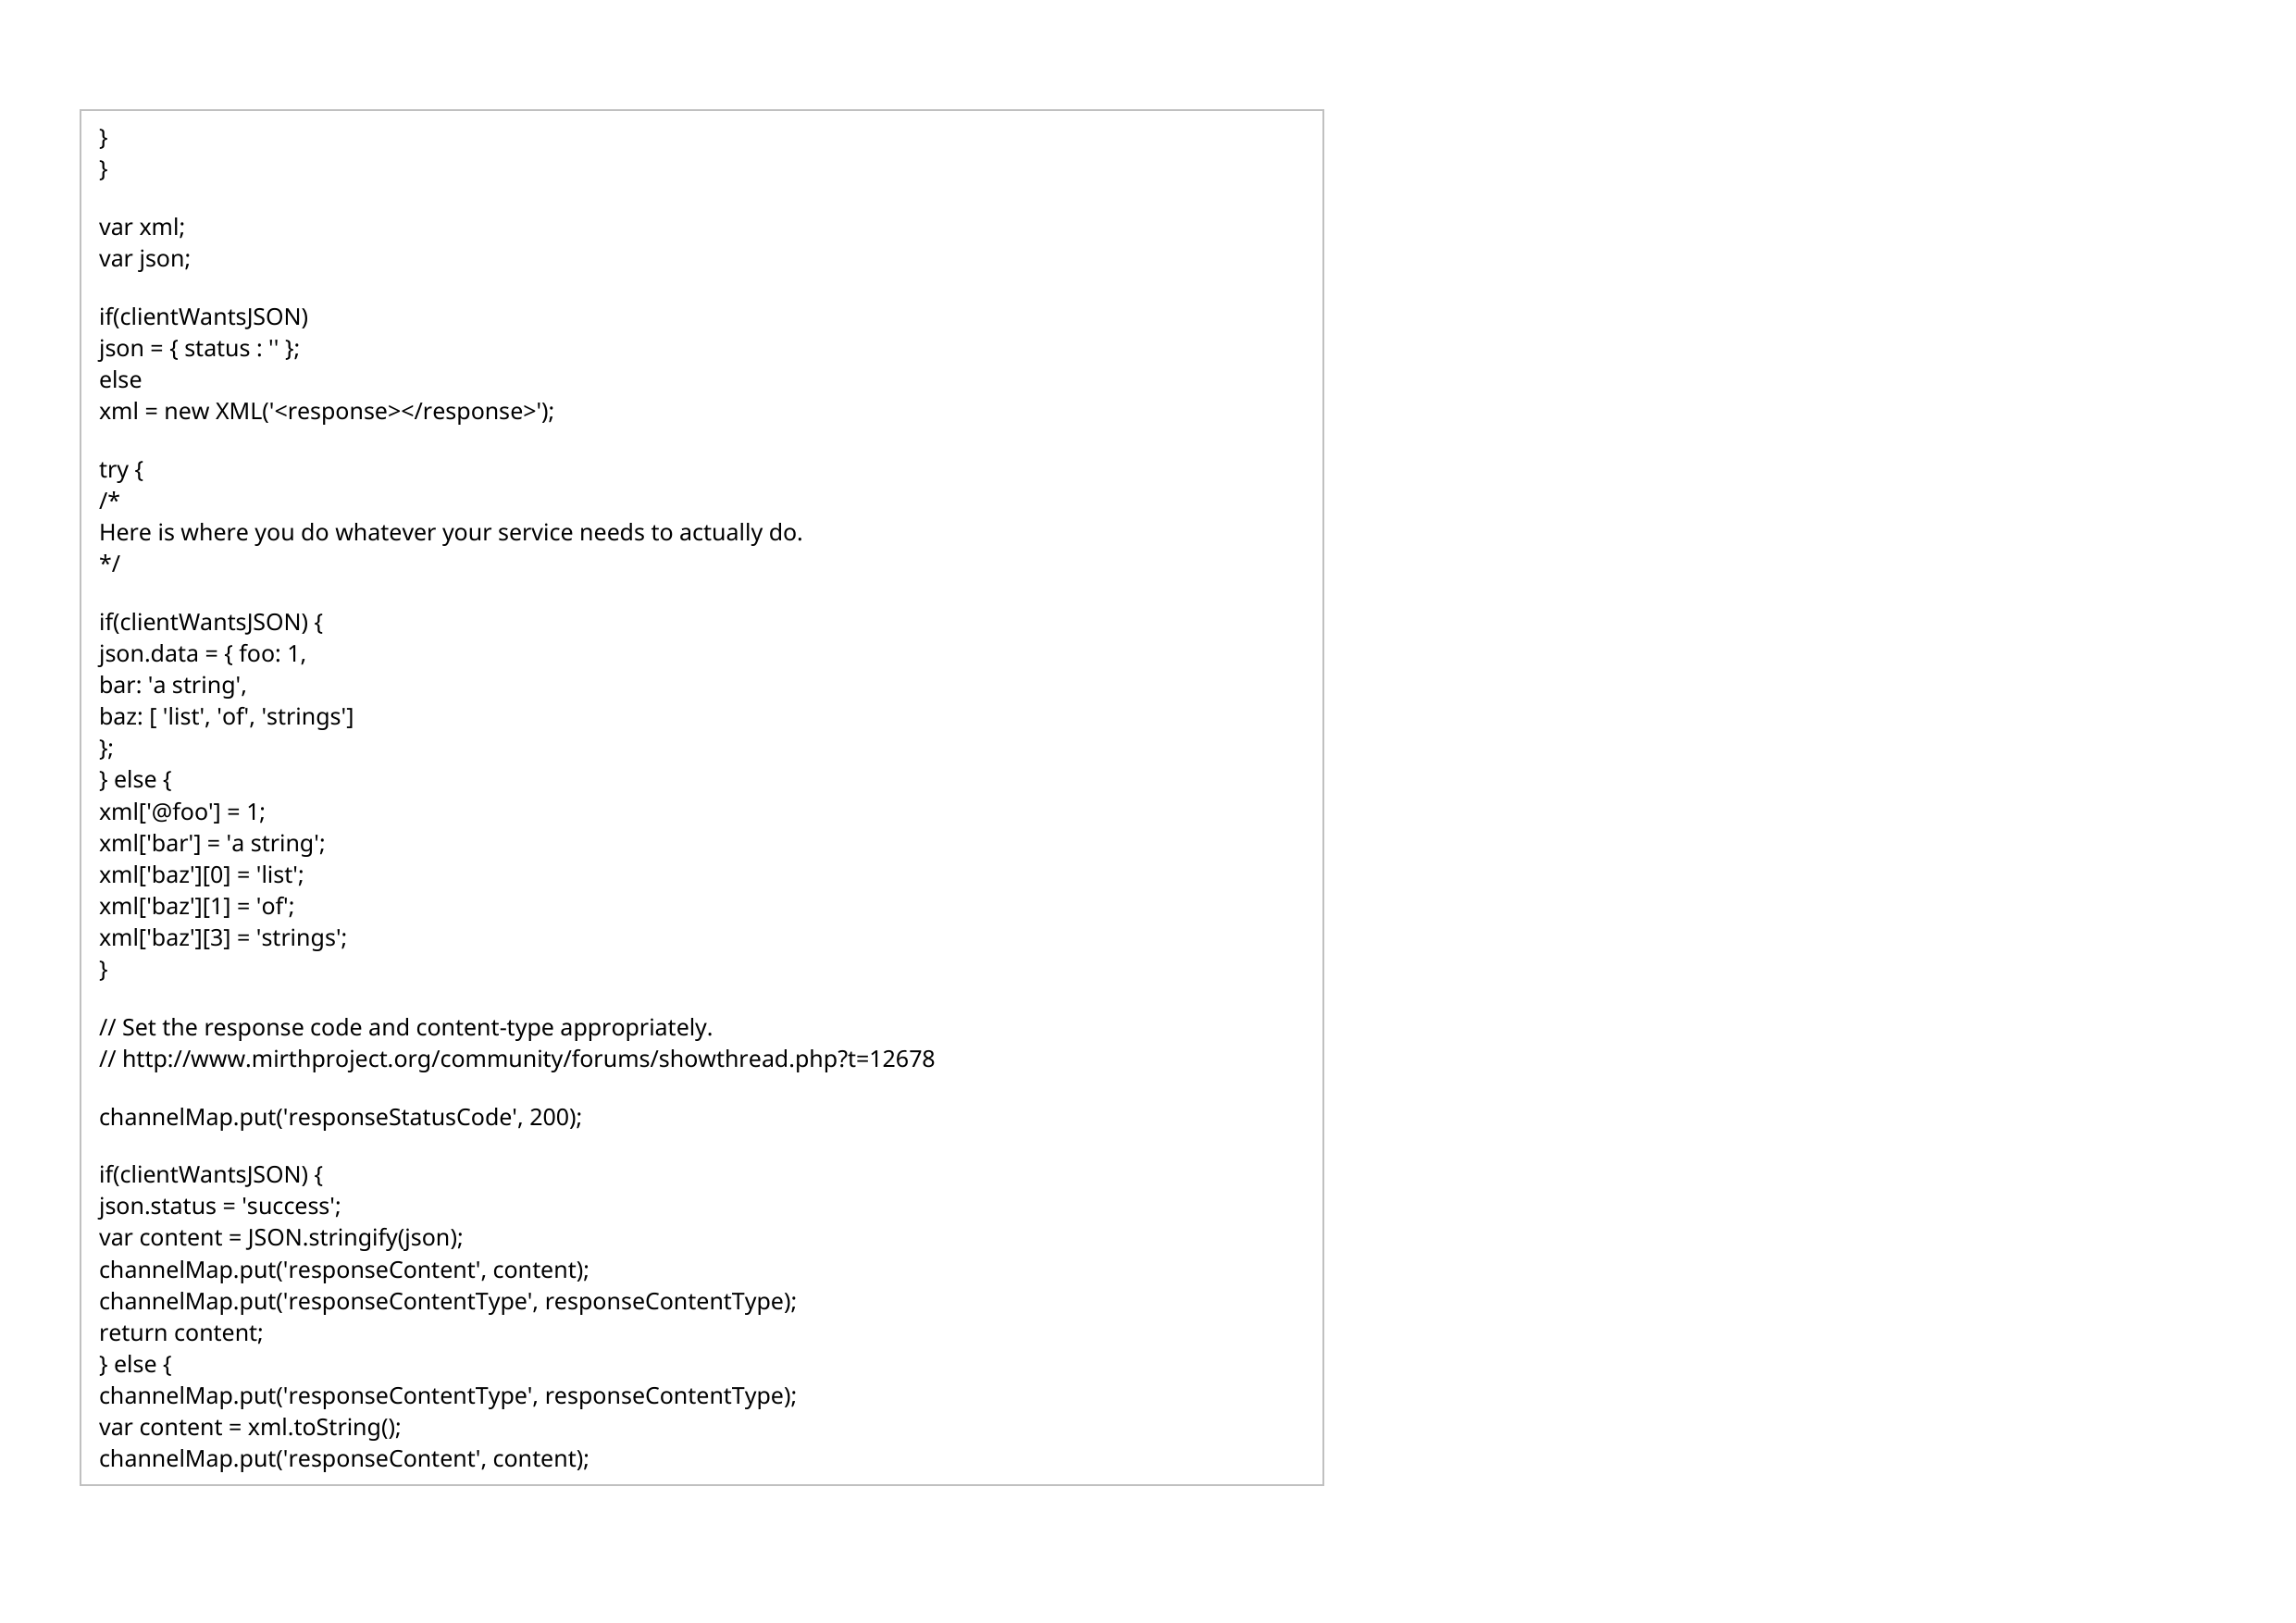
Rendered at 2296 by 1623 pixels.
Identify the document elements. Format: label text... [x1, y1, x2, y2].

table_header } } var xml; var json; if(clientWantsJSON) json = { status : '' }; else xml = new XML('<response></response>'); try { /* Here is where you do whatever your service needs to actually do. */ if(clientWantsJSON) { json.data = { foo: 1, bar: 'a string', baz: [ 'list', 'of', 'strings'] }; } else { xml['@foo'] = 1; xml['bar'] = 'a string'; xml['baz'][0] = 'list'; xml['baz'][1] = 'of'; xml['baz'][3] = 'strings'; } // Set the response code and content-type appropriately. // http://www.mirthproject.org/community/forums/showthread.php?t=12678 channelMap.put('responseStatusCode', 200); if(clientWantsJSON) { json.status = 'success'; var content = JSON.stringify(json); channelMap.put('responseContent', content); channelMap.put('responseContentType', responseContentType); return content; } else { channelMap.put('responseContentType', responseContentType); var content = xml.toString(); channelMap.put('responseContent', content); [81, 111, 1322, 1484]
